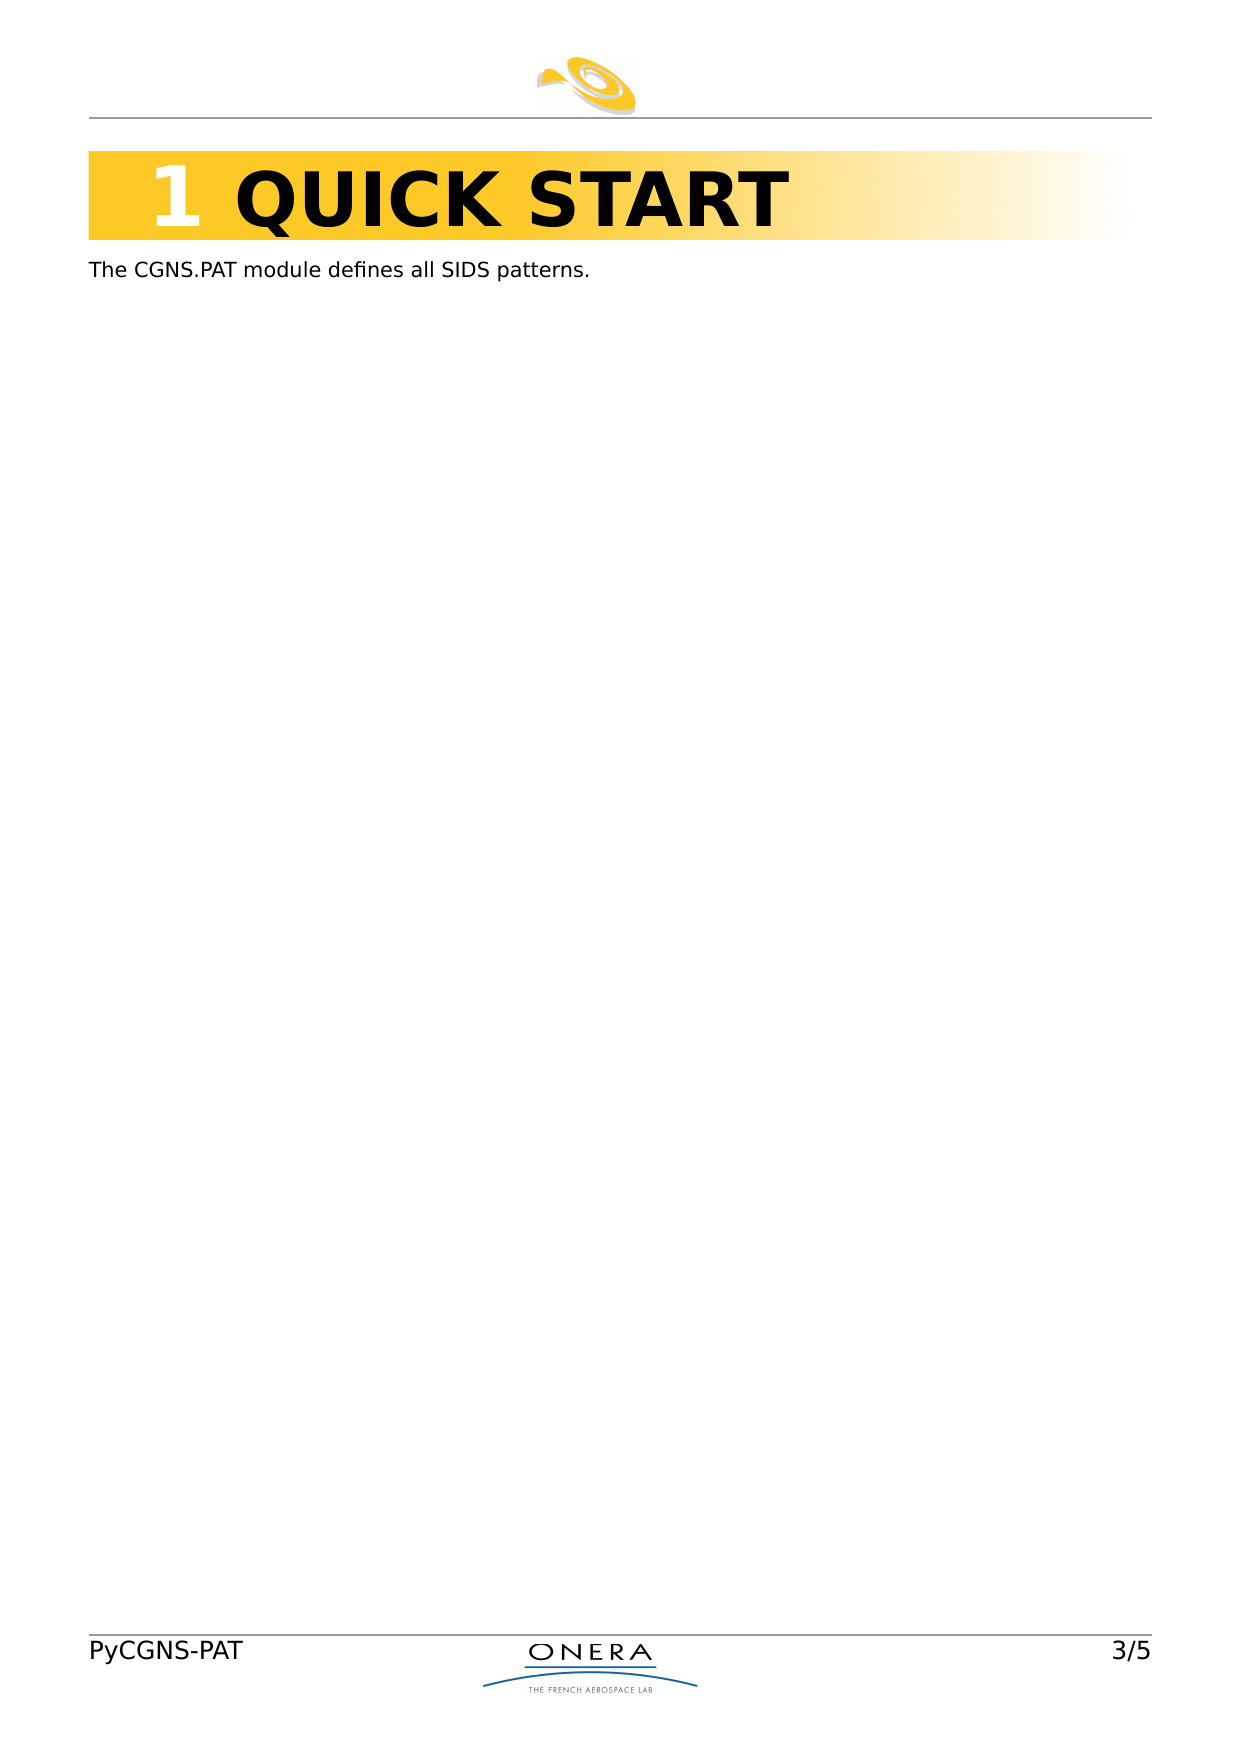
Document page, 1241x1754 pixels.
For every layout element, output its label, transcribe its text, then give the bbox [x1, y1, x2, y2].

picture [88, 151, 1151, 240]
text The CGNS.PAT module defines all SIDS patterns. [88, 258, 1152, 283]
subtitle Quick start [88, 149, 1155, 246]
picture [483, 1644, 698, 1693]
picture [537, 57, 636, 115]
